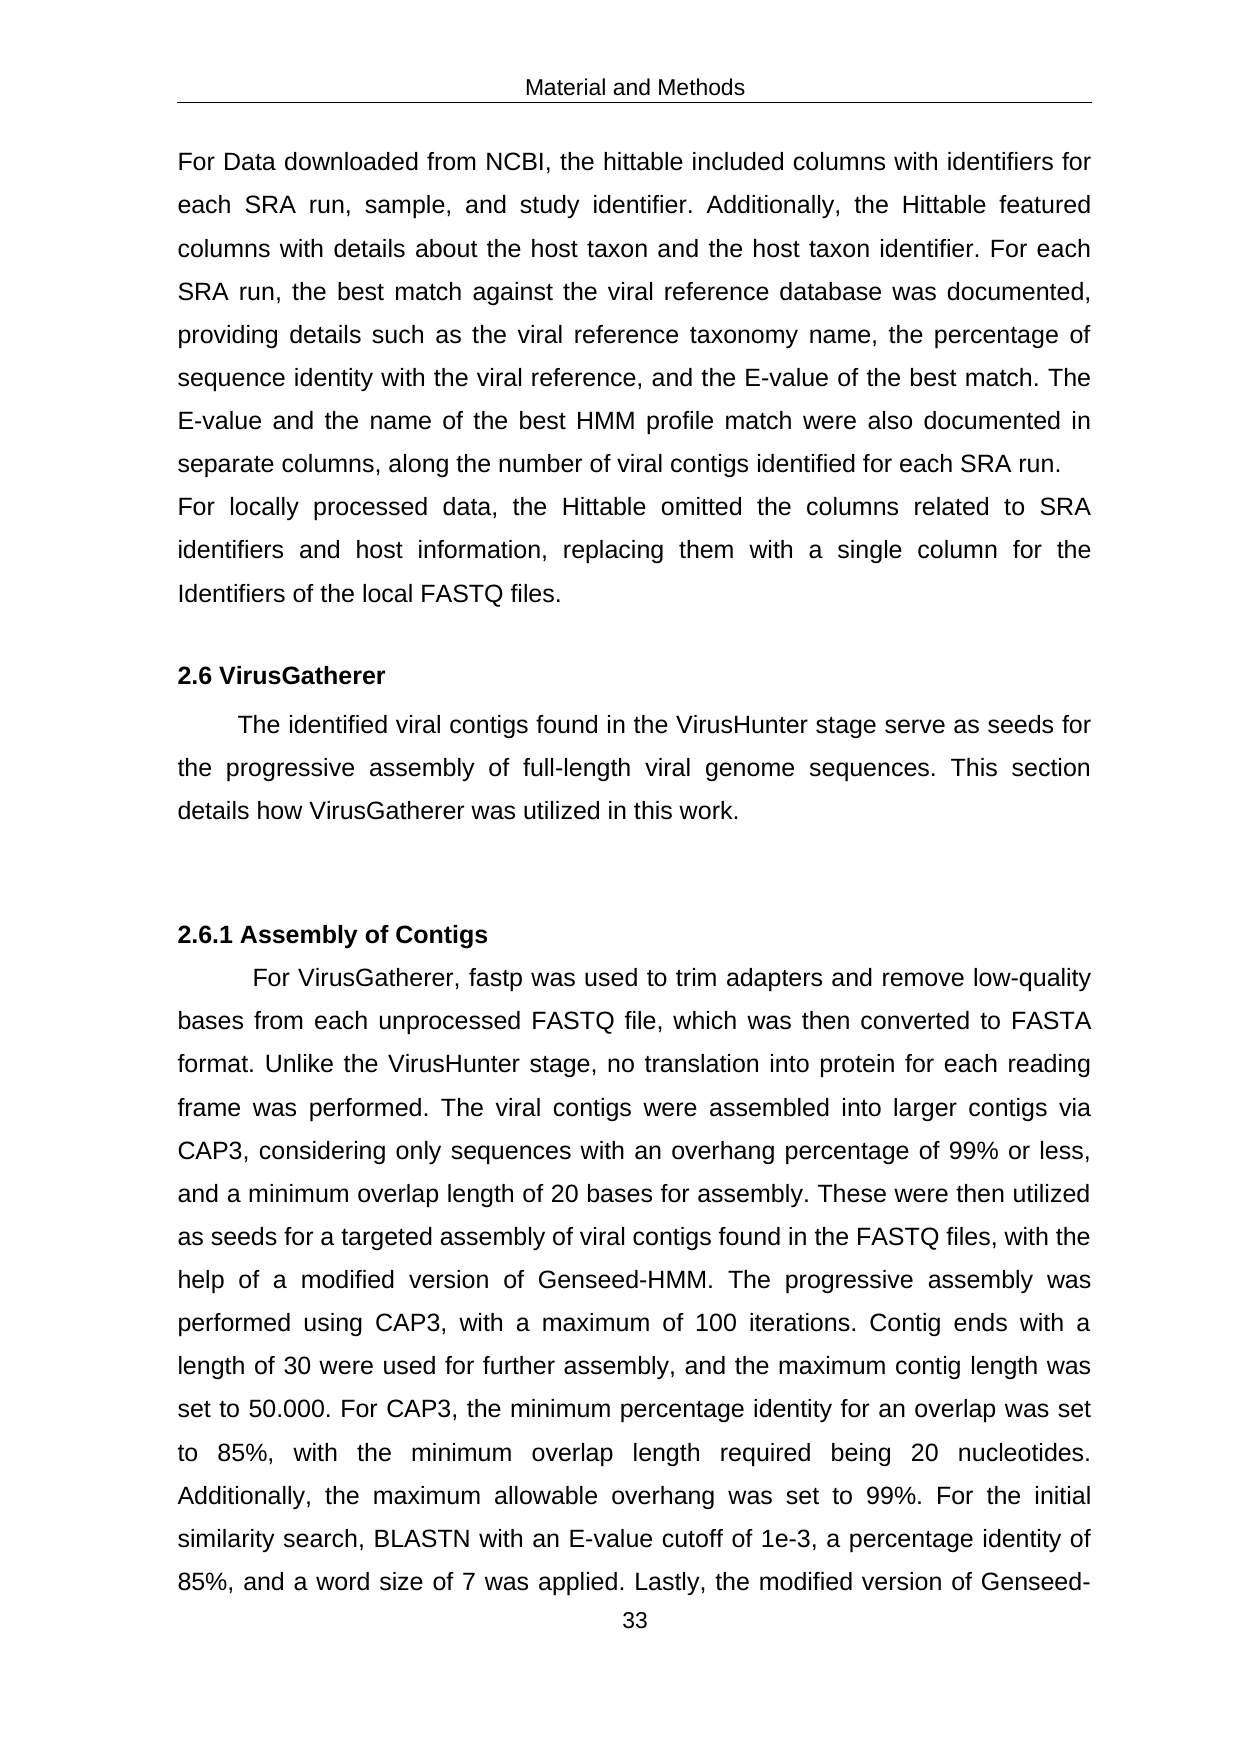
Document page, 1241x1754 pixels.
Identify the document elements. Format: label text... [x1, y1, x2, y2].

text For VirusGatherer, fastp was used to trim adapters and remove low-quality bases from each unprocessed FASTQ file, which was then converted to FASTA format. Unlike the VirusHunter stage, no translation into protein for each reading frame was performed. The viral contigs were assembled into larger contigs via CAP3, considering only sequences with an overhang percentage of 99% or less, and a minimum overlap length of 20 bases for assembly. These were then utilized as seeds for a targeted assembly of viral contigs found in the FASTQ files, with the help of a modified version of Genseed-HMM. The progressive assembly was performed using CAP3, with a maximum of 100 iterations. Contig ends with a length of 30 were used for further assembly, and the maximum contig length was set to 50.000. For CAP3, the minimum percentage identity for an overlap was set to 85%, with the minimum overlap length required being 20 nucleotides. Additionally, the maximum allowable overhang was set to 99%. For the initial similarity search, BLASTN with an E-value cutoff of 1e-3, a percentage identity of 85%, and a word size of 7 was applied. Lastly, the modified version of Genseed- [177, 963, 1092, 1596]
subtitle 2.6 VirusGatherer [177, 661, 1092, 689]
text The identified viral contigs found in the VirusHunter stage serve as seeds for the progressive assembly of full-length viral genome sequences. This section details how VirusGatherer was utilized in this work. [177, 710, 1092, 825]
text For Data downloaded from NCBI, the hittable included columns with identifiers for each SRA run, sample, and study identifier. Additionally, the Hittable featured columns with details about the host taxon and the host taxon identifier. For each SRA run, the best match against the viral reference database was documented, providing details such as the viral reference taxonomy name, the percentage of sequence identity with the viral reference, and the E-value of the best match. The E-value and the name of the best HMM profile match were also documented in separate columns, along the number of viral contigs identified for each SRA run. [177, 147, 1092, 478]
subtitle 2.6.1 Assembly of Contigs [177, 920, 1092, 949]
text For locally processed data, the Hittable omitted the columns related to SRA identifiers and host information, replacing them with a single column for the Identifiers of the local FASTQ files. [177, 492, 1092, 607]
